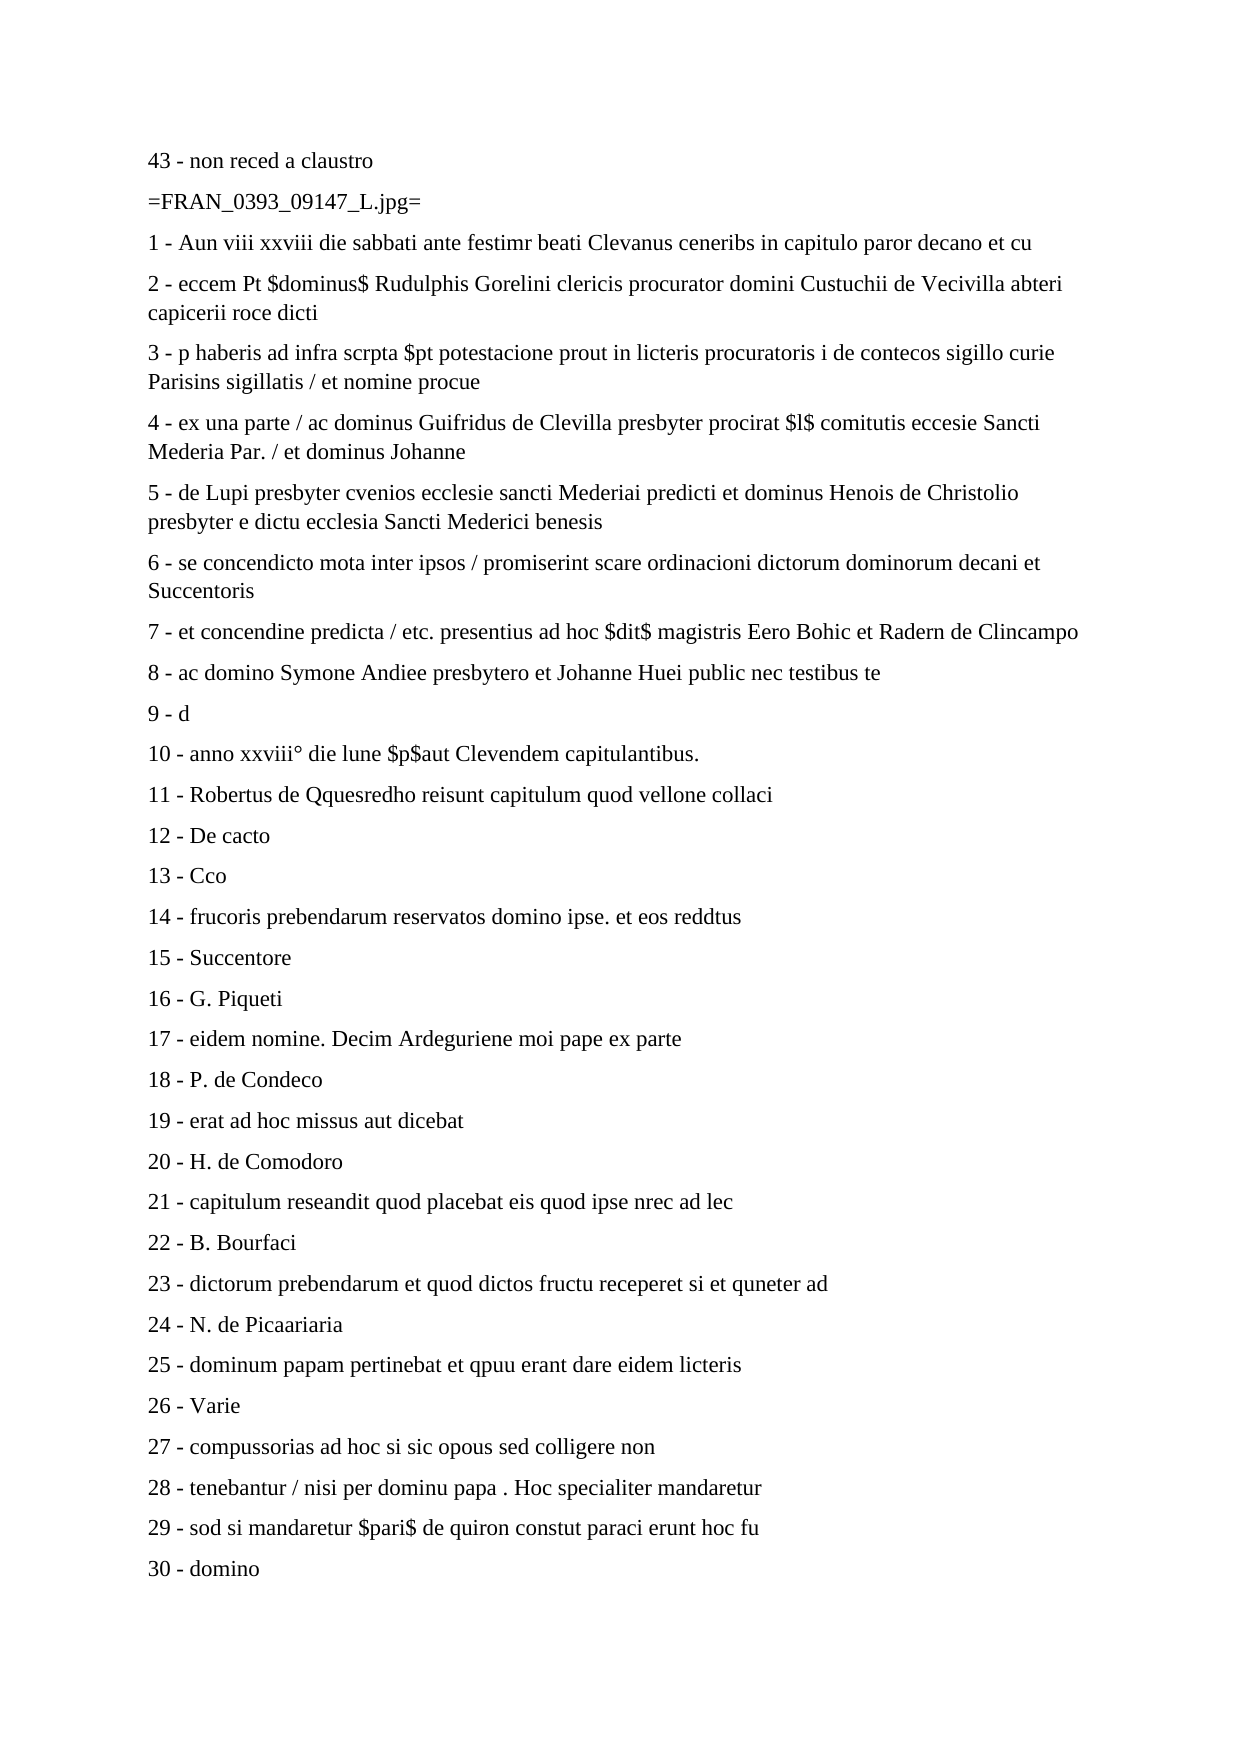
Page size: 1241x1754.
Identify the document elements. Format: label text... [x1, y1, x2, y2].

text 3 - p haberis ad infra scrpta $pt potestacione prout in licteris procuratoris i de contecos sigillo curie Parisins sigillatis / et nomine procue [148, 339, 1093, 395]
text 29 - sod si mandaretur $pari$ de quiron constut paraci erunt hoc fu [148, 1514, 1093, 1541]
text 24 - N. de Picaariaria [148, 1311, 1093, 1337]
text 13 - Cco [148, 863, 1093, 889]
text 8 - ac domino Symone Andiee presbytero et Johanne Huei public nec testibus te [148, 659, 1093, 685]
text 18 - P. de Condeco [148, 1066, 1093, 1093]
text 26 - Varie [148, 1392, 1093, 1418]
text 17 - eidem nomine. Decim Ardeguriene moi pape ex parte [148, 1026, 1093, 1052]
text 25 - dominum papam pertinebat et qpuu erant dare eidem licteris [148, 1351, 1093, 1378]
text 16 - G. Piqueti [148, 985, 1093, 1011]
text 1 - Aun viii xxviii die sabbati ante festimr beati Clevanus ceneribs in capitulo paror decano et cu [148, 229, 1093, 255]
text 12 - De cacto [148, 822, 1093, 848]
text 14 - frucoris prebendarum reservatos domino ipse. et eos reddtus [148, 903, 1093, 930]
text =FRAN_0393_09147_L.jpg= [148, 188, 1093, 215]
text 30 - domino [148, 1555, 1093, 1581]
text 9 - d [148, 700, 1093, 726]
text 43 - non reced a claustro [148, 148, 1093, 174]
text 10 - anno xxviii° die lune $p$aut Clevendem capitulantibus. [148, 740, 1093, 767]
text 21 - capitulum reseandit quod placebat eis quod ipse nrec ad lec [148, 1188, 1093, 1215]
text 4 - ex una parte / ac dominus Guifridus de Clevilla presbyter procirat $l$ comitutis eccesie Sancti Mederia Par. / et dominus Johanne [148, 409, 1093, 464]
text 2 - eccem Pt $dominus$ Rudulphis Gorelini clericis procurator domini Custuchii de Vecivilla abteri capicerii roce dicti [148, 270, 1093, 325]
text 11 - Robertus de Qquesredho reisunt capitulum quod vellone collaci [148, 781, 1093, 807]
text 15 - Succentore [148, 944, 1093, 970]
text 5 - de Lupi presbyter cvenios ecclesie sancti Mederiai predicti et dominus Henois de Christolio presbyter e dictu ecclesia Sancti Mederici benesis [148, 479, 1093, 534]
text 28 - tenebantur / nisi per dominu papa . Hoc specialiter mandaretur [148, 1473, 1093, 1500]
text 6 - se concendicto mota inter ipsos / promiserint scare ordinacioni dictorum dominorum decani et Succentoris [148, 548, 1093, 604]
text 7 - et concendine predicta / etc. presentius ad hoc $dit$ magistris Eero Bohic et Radern de Clincampo [148, 618, 1093, 644]
text 23 - dictorum prebendarum et quod dictos fructu receperet si et quneter ad [148, 1270, 1093, 1296]
text 27 - compussorias ad hoc si sic opous sed colligere non [148, 1433, 1093, 1459]
text 22 - B. Bourfaci [148, 1229, 1093, 1256]
text 20 - H. de Comodoro [148, 1148, 1093, 1174]
text 19 - erat ad hoc missus aut dicebat [148, 1107, 1093, 1133]
